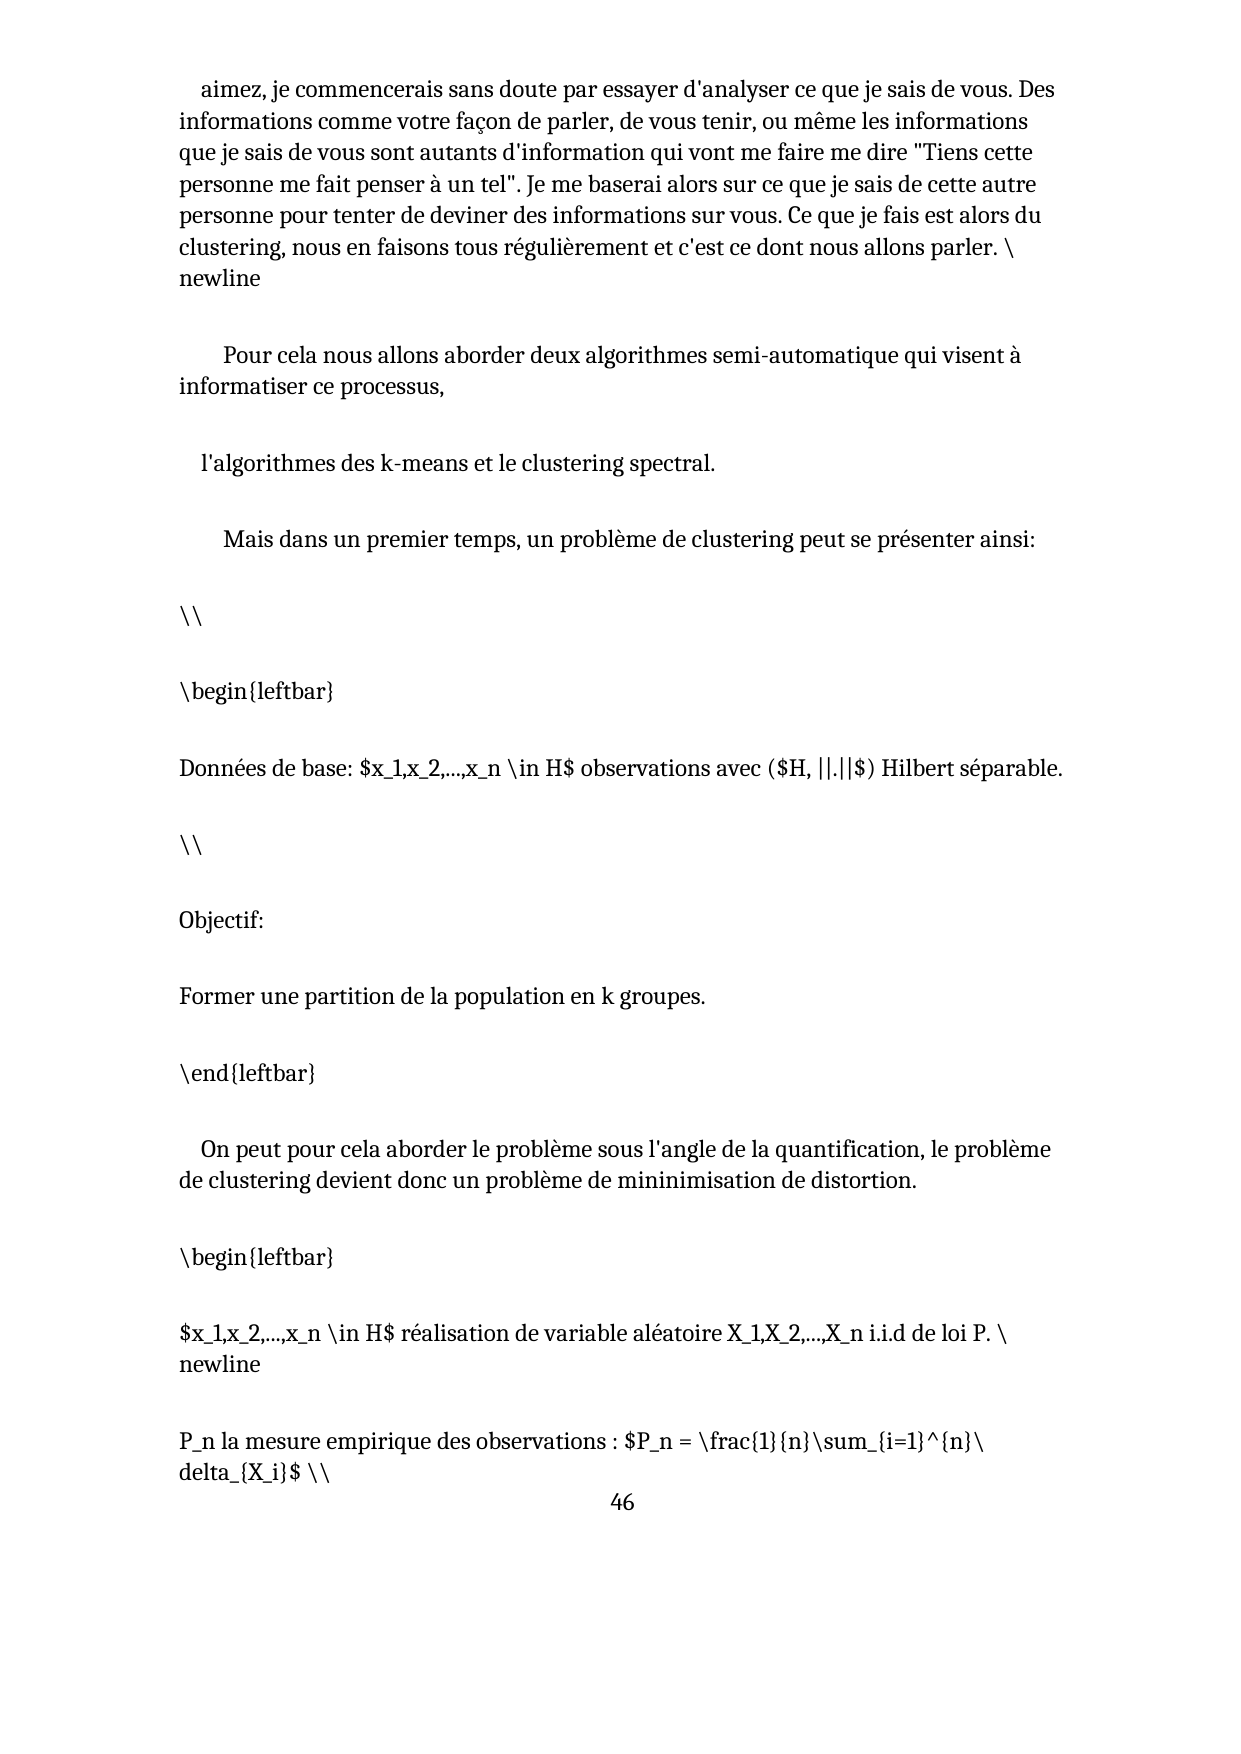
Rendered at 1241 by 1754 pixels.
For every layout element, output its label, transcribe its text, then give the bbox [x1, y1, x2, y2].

text \begin{leftbar} [179, 1242, 1065, 1271]
text l'algorithmes des k-means et le clustering spectral. [179, 448, 1065, 477]
text On peut pour cela aborder le problème sous l'angle de la quantification, le problème de clustering devient donc un problème de mininimisation de distortion. [179, 1135, 1065, 1195]
text P_n la mesure empirique des observations : $P_n = \frac{1}{n}\sum_{i=1}^{n}\delta_{X_i}$ \\ [179, 1427, 1065, 1487]
text aimez, je commencerais sans doute par essayer d'analyser ce que je sais de vous. Des informations comme votre façon de parler, de vous tenir, ou même les informations que je sais de vous sont autants d'information qui vont me faire me dire "Tiens cette personne me fait penser à un tel". Je me baserai alors sur ce que je sais de cette autre personne pour tenter de deviner des informations sur vous. Ce que je fais est alors du clustering, nous en faisons tous régulièrement et c'est ce dont nous allons parler. \newline [179, 75, 1065, 293]
text \begin{leftbar} [179, 677, 1065, 706]
text \\ [179, 830, 1065, 858]
text $x_1,x_2,...,x_n \in H$ réalisation de variable aléatoire X_1,X_2,...,X_n i.i.d de loi P. \newline [179, 1319, 1065, 1379]
text Pour cela nous allons aborder deux algorithmes semi-automatique qui visent à informatiser ce processus, [179, 341, 1065, 401]
text \end{leftbar} [179, 1058, 1065, 1087]
text Objectif: [179, 906, 1065, 935]
text \\ [179, 601, 1065, 630]
text Former une partition de la population en k groupes. [179, 982, 1065, 1011]
text Mais dans un premier temps, un problème de clustering peut se présenter ainsi: [179, 525, 1065, 553]
text Données de base: $x_1,x_2,...,x_n \in H$ observations avec ($H, ||.||$) Hilbert séparable. [179, 753, 1065, 782]
